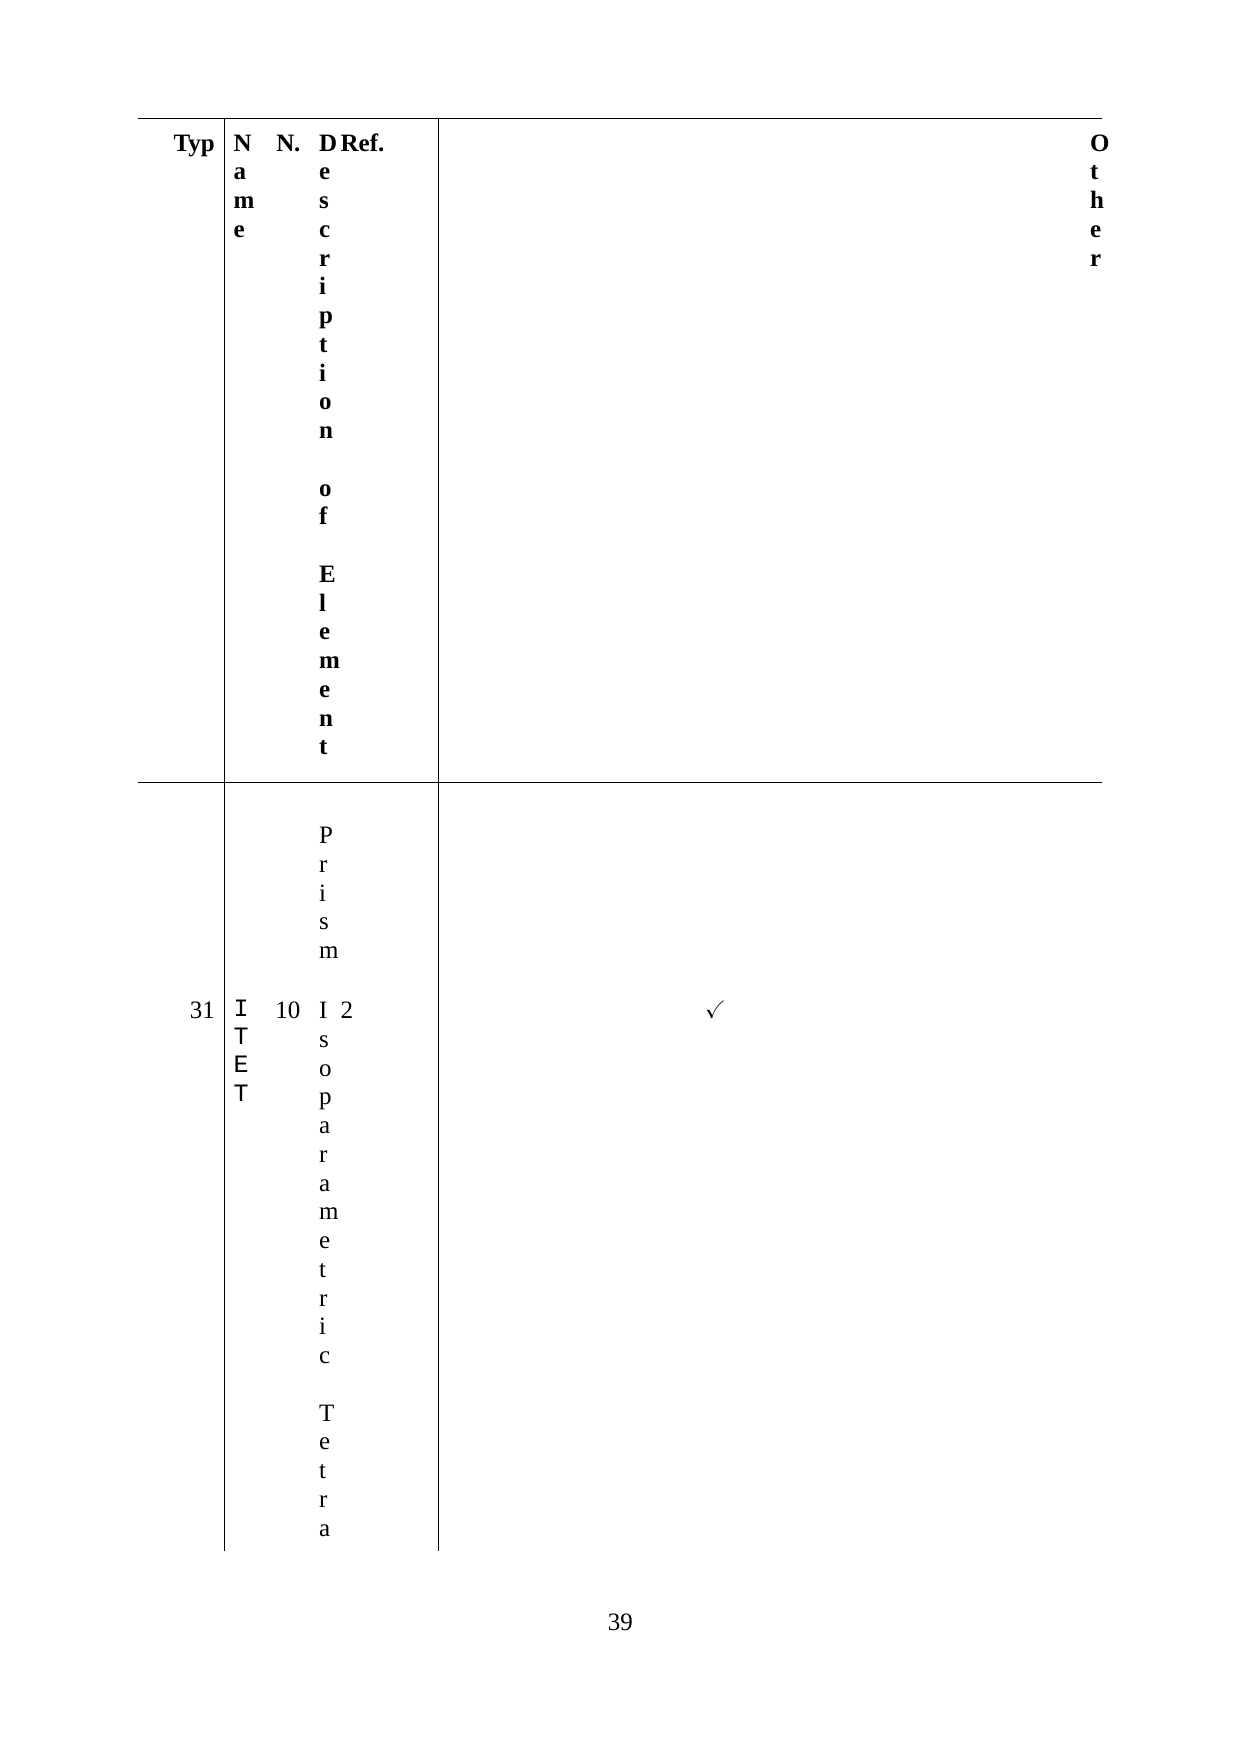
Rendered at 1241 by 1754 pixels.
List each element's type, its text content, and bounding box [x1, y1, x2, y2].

table_cell [138, 783, 224, 986]
table_cell 2 [331, 986, 438, 1551]
table_cell [439, 986, 567, 1551]
table_cell [567, 783, 695, 986]
table_cell [567, 986, 695, 1551]
table_header Name [225, 119, 245, 782]
table_cell [824, 783, 952, 986]
table_cell ITET [225, 986, 245, 1551]
table_header Ref. [331, 119, 438, 782]
table_cell Isoparametric Tetrahedron [310, 986, 331, 1551]
table_header [439, 119, 567, 782]
table_cell [952, 986, 1081, 1551]
table_cell [1081, 986, 1102, 1551]
table_cell Isoparametric Triangular Prism [310, 783, 331, 986]
table_header N. [245, 119, 309, 782]
table_cell [695, 783, 823, 986]
table_cell [1081, 783, 1102, 986]
table_cell [952, 783, 1081, 986]
table_cell ✓ [695, 986, 823, 1551]
table_header Description of Element [310, 119, 331, 782]
table_header [567, 119, 695, 782]
table_cell 10 [245, 986, 309, 1551]
table_cell [824, 986, 952, 1551]
table_cell [439, 783, 567, 986]
table_header [824, 119, 952, 782]
table_cell 2 [331, 783, 438, 986]
table_header [952, 119, 1081, 782]
table_cell IPRI [225, 783, 245, 986]
table_header Typ [138, 119, 224, 782]
table_cell 31 [138, 986, 224, 1551]
table_header Other [1081, 119, 1102, 782]
table_header [695, 119, 823, 782]
table_cell 15 [245, 783, 309, 986]
